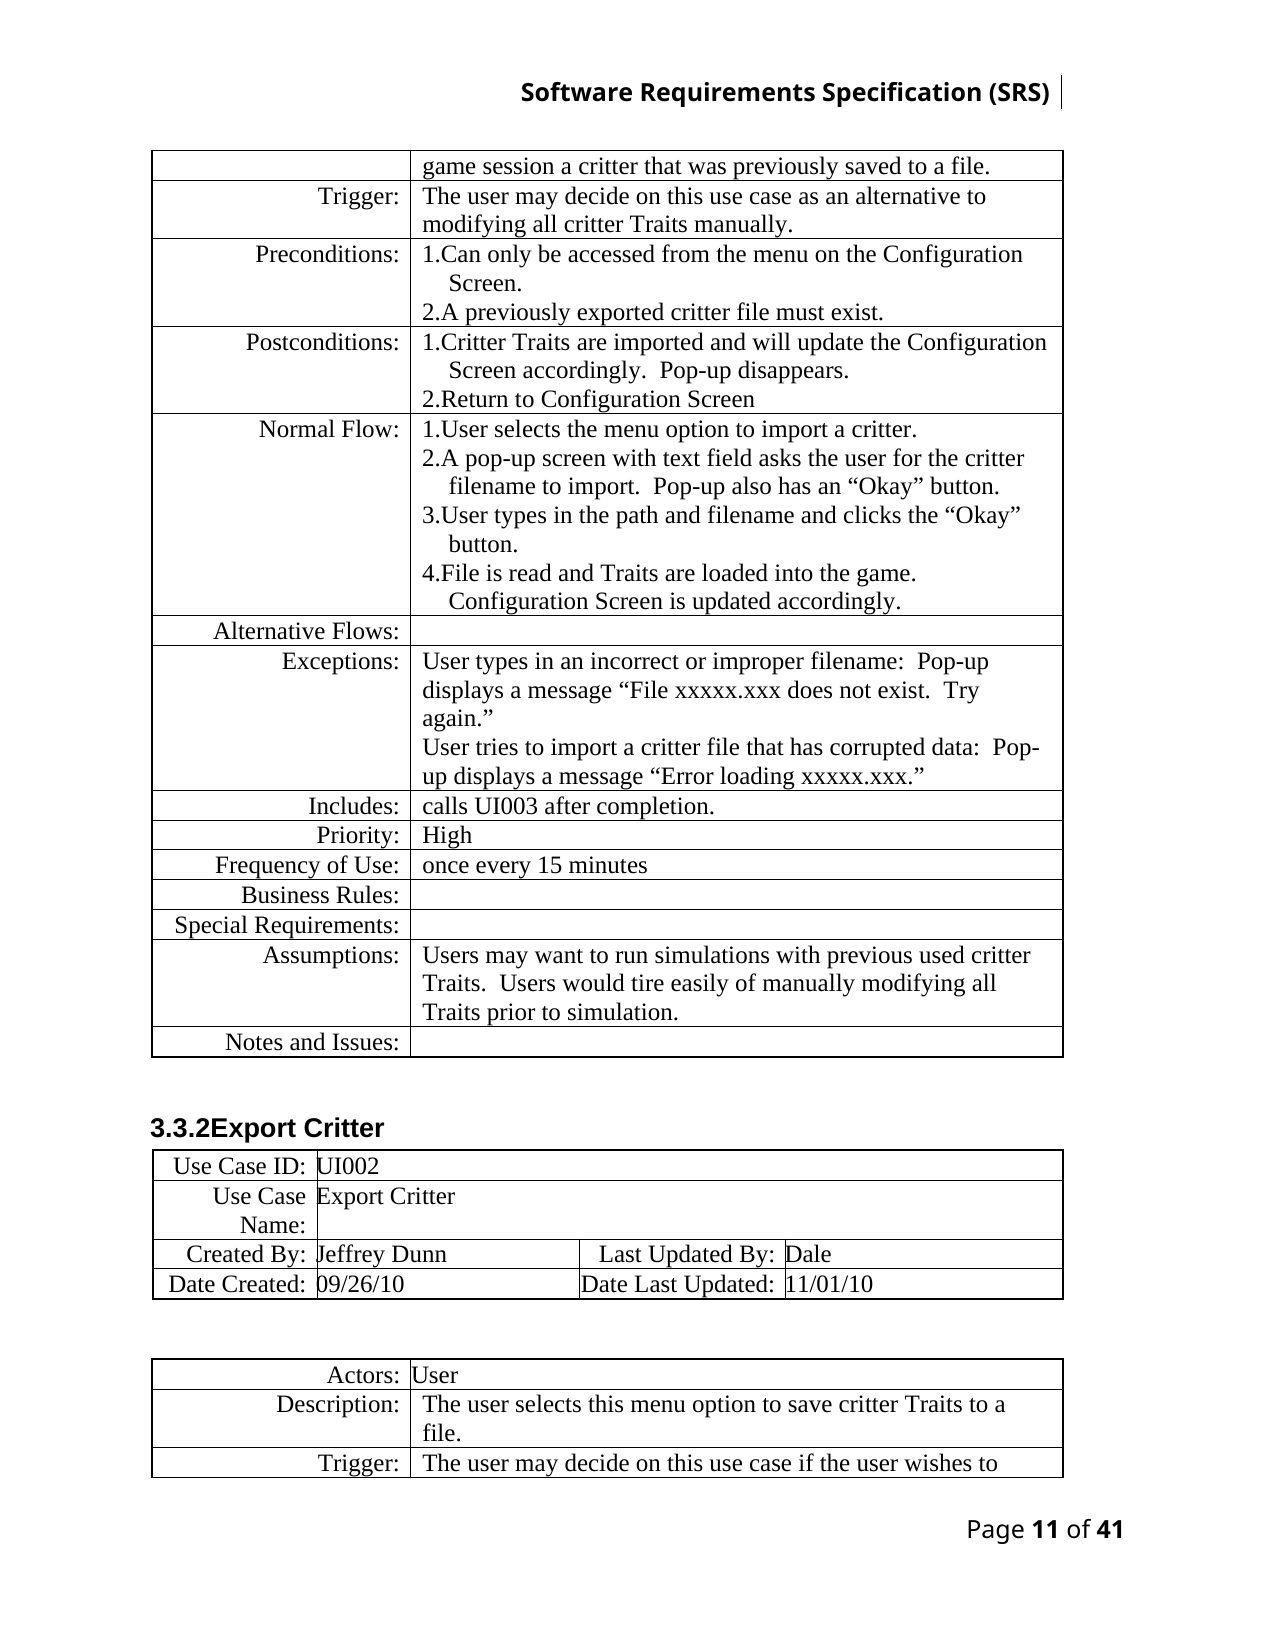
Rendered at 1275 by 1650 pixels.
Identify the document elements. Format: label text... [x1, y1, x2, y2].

table_cell The user may decide on this use case if the user wishes to [411, 1448, 1062, 1477]
table_cell Created By: [154, 1240, 317, 1268]
table_cell 11/01/10 [786, 1269, 1062, 1298]
subtitle Export Critter [150, 1112, 1125, 1143]
table_cell Date Last Updated: [580, 1269, 785, 1298]
table_cell Notes and Issues: [153, 1027, 410, 1056]
table_header UI002 [318, 1151, 1062, 1180]
table_header User [411, 1360, 1062, 1388]
table_cell calls UI003 after completion. [411, 791, 1062, 819]
table_cell Export Critter [318, 1181, 1062, 1238]
table_cell [411, 1027, 1062, 1056]
table_cell Special Requirements: [153, 910, 410, 939]
table_cell once every 15 minutes [411, 850, 1062, 879]
table_header Actors: [153, 1360, 410, 1388]
table_cell Business Rules: [153, 880, 410, 909]
table_cell Trigger: [153, 1448, 410, 1477]
table_cell The user may decide on this use case as an alternative to modifying all critter Traits manually. [411, 181, 1062, 238]
table_cell [411, 880, 1062, 909]
table_cell Alternative Flows: [153, 616, 410, 645]
table_cell Exceptions: [153, 646, 410, 790]
table_cell Frequency of Use: [153, 850, 410, 879]
table_cell Normal Flow: [153, 414, 410, 615]
table_cell User selects the menu option to import a critter. A pop-up screen with text field asks the user for the critter filename to import. Pop-up also has an “Okay” button. User types in the path and filename and clicks the “Okay” button. File is read and Traits are loaded into the game. Configuration Screen is updated accordingly. [411, 414, 1062, 615]
table_cell Date Created: [154, 1269, 317, 1298]
table_cell Includes: [153, 791, 410, 819]
table_cell game session a critter that was previously saved to a file. [411, 151, 1062, 180]
table_cell 09/26/10 [318, 1269, 579, 1298]
table_cell Trigger: [153, 181, 410, 238]
table_cell High [411, 821, 1062, 849]
table_cell User types in an incorrect or improper filename: Pop-up displays a message “File xxxxx.xxx does not exist. Try again.” User tries to import a critter file that has corrupted data: Pop-up displays a message “Error loading xxxxx.xxx.” [411, 646, 1062, 790]
table_header Use Case ID: [154, 1151, 317, 1180]
table_cell Postconditions: [153, 327, 410, 413]
table_cell [411, 616, 1062, 645]
table_cell [153, 151, 410, 180]
table_cell Critter Traits are imported and will update the Configuration Screen accordingly. Pop-up disappears. Return to Configuration Screen [411, 327, 1062, 413]
table_cell Dale [786, 1240, 1062, 1268]
table_cell [411, 910, 1062, 939]
table_cell Description: [153, 1390, 410, 1447]
table_cell Can only be accessed from the menu on the Configuration Screen. A previously exported critter file must exist. [411, 239, 1062, 326]
table_cell Preconditions: [153, 239, 410, 326]
table_cell Priority: [153, 821, 410, 849]
table_cell Assumptions: [153, 940, 410, 1026]
table_cell Jeffrey Dunn [318, 1240, 579, 1268]
table_cell Last Updated By: [580, 1240, 785, 1268]
table_cell Users may want to run simulations with previous used critter Traits. Users would tire easily of manually modifying all Traits prior to simulation. [411, 940, 1062, 1026]
table_cell The user selects this menu option to save critter Traits to a file. [411, 1390, 1062, 1447]
table_cell Use Case Name: [154, 1181, 317, 1238]
